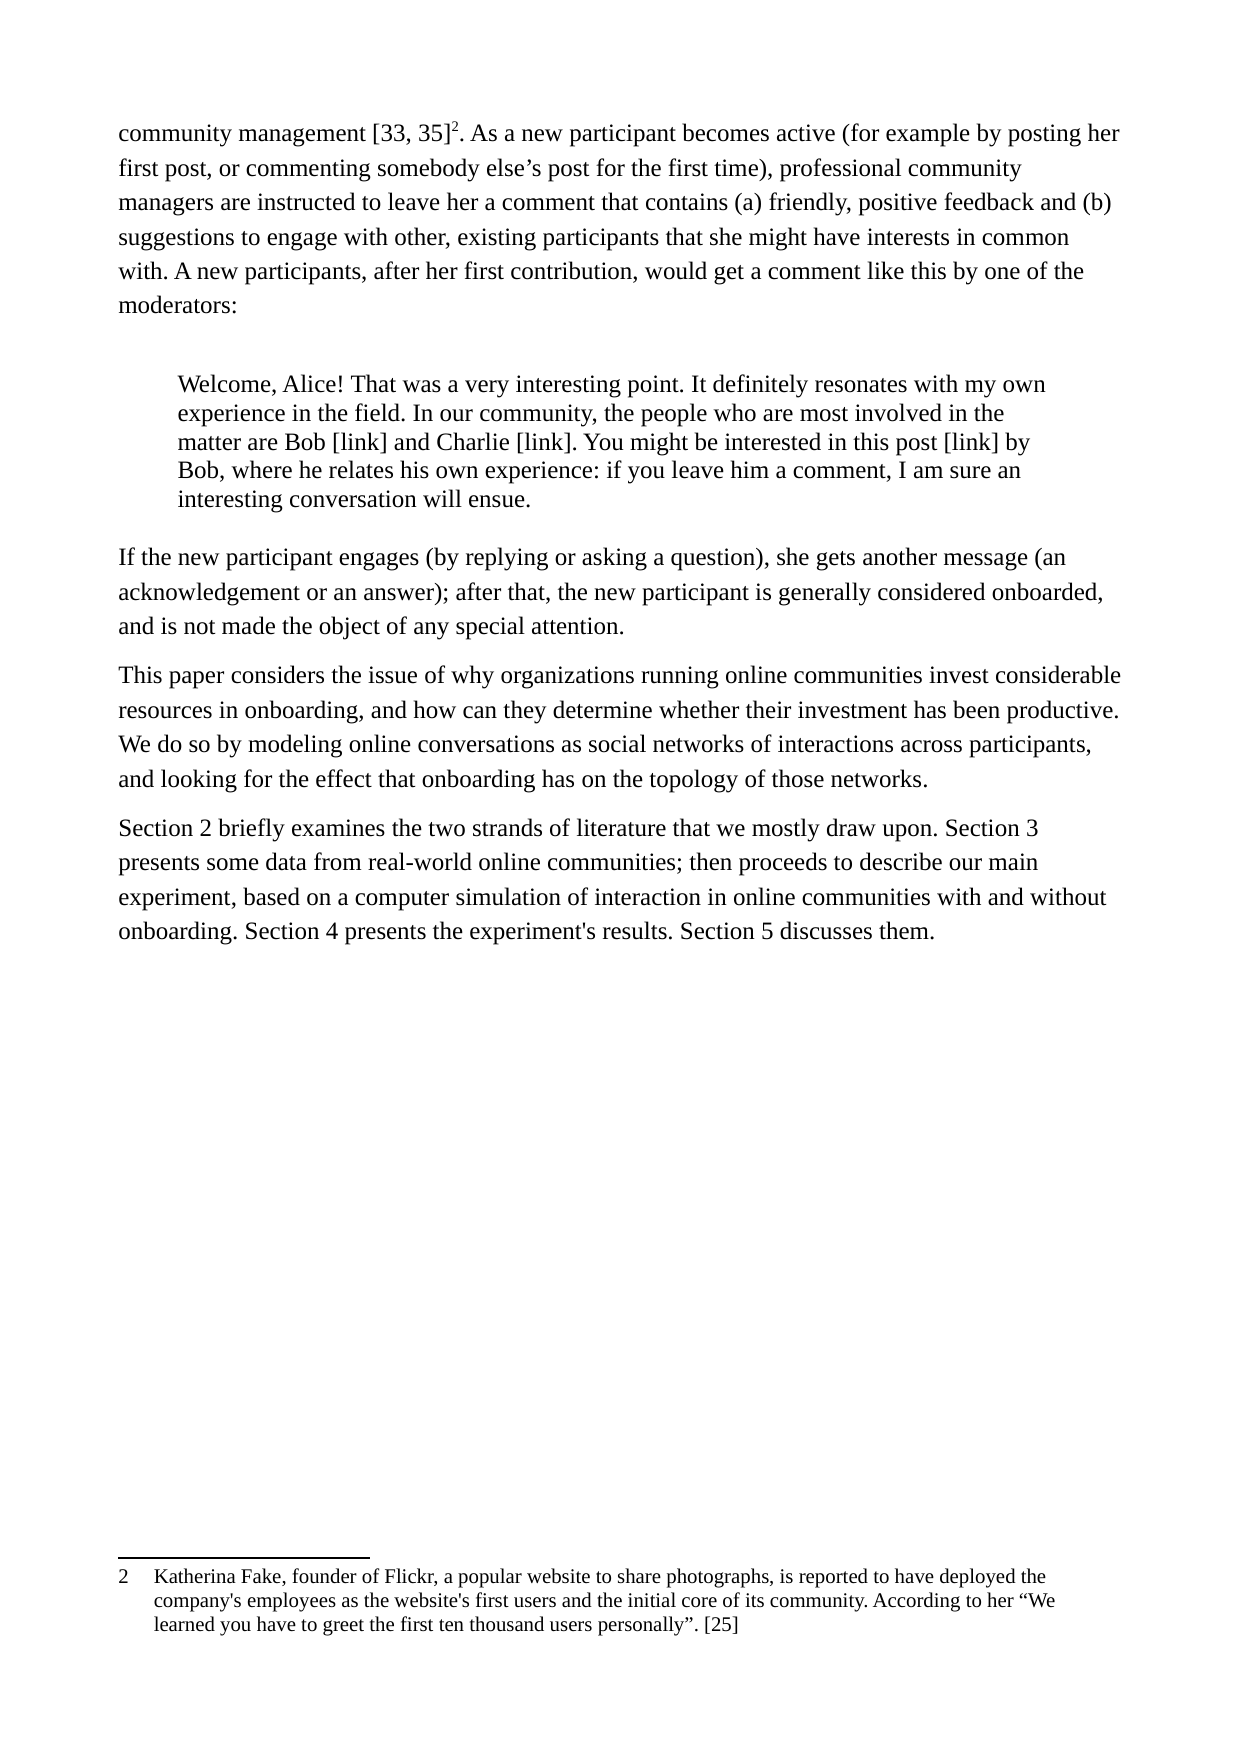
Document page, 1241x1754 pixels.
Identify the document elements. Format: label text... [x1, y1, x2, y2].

text Section 2 briefly examines the two strands of literature that we mostly draw upon. Section 3 presents some data from real-world online communities; then proceeds to describe our main experiment, based on a computer simulation of interaction in online communities with and without onboarding. Section 4 presents the experiment's results. Section 5 discusses them. [118, 813, 1122, 945]
text Katherina Fake, founder of Flickr, a popular website to share photographs, is reported to have deployed the company's employees as the website's first users and the initial core of its community. According to her “We learned you have to greet the first ten thousand users personally”. [25] [118, 1564, 1122, 1636]
text If the new participant engages (by replying or asking a question), she gets another message (an acknowledgement or an answer); after that, the new participant is generally considered onboarded, and is not made the object of any special attention. [118, 542, 1122, 640]
text This paper considers the issue of why organizations running online communities invest considerable resources in onboarding, and how can they determine whether their investment has been productive. We do so by modeling online conversations as social networks of interactions across participants, and looking for the effect that onboarding has on the topology of those networks. [118, 660, 1122, 792]
text Welcome, Alice! That was a very interesting point. It definitely resonates with my own experience in the field. In our community, the people who are most involved in the matter are Bob [link] and Charlie [link]. You might be interested in this post [link] by Bob, where he relates his own experience: if you leave him a comment, I am sure an interesting conversation will ensue. [177, 369, 1063, 513]
text community management [33, 35]. As a new participant becomes active (for example by posting her first post, or commenting somebody else’s post for the first time), professional community managers are instructed to leave her a comment that contains (a) friendly, positive feedback and (b) suggestions to engage with other, existing participants that she might have interests in common with. A new participants, after her first contribution, would get a comment like this by one of the moderators: [118, 118, 1122, 319]
